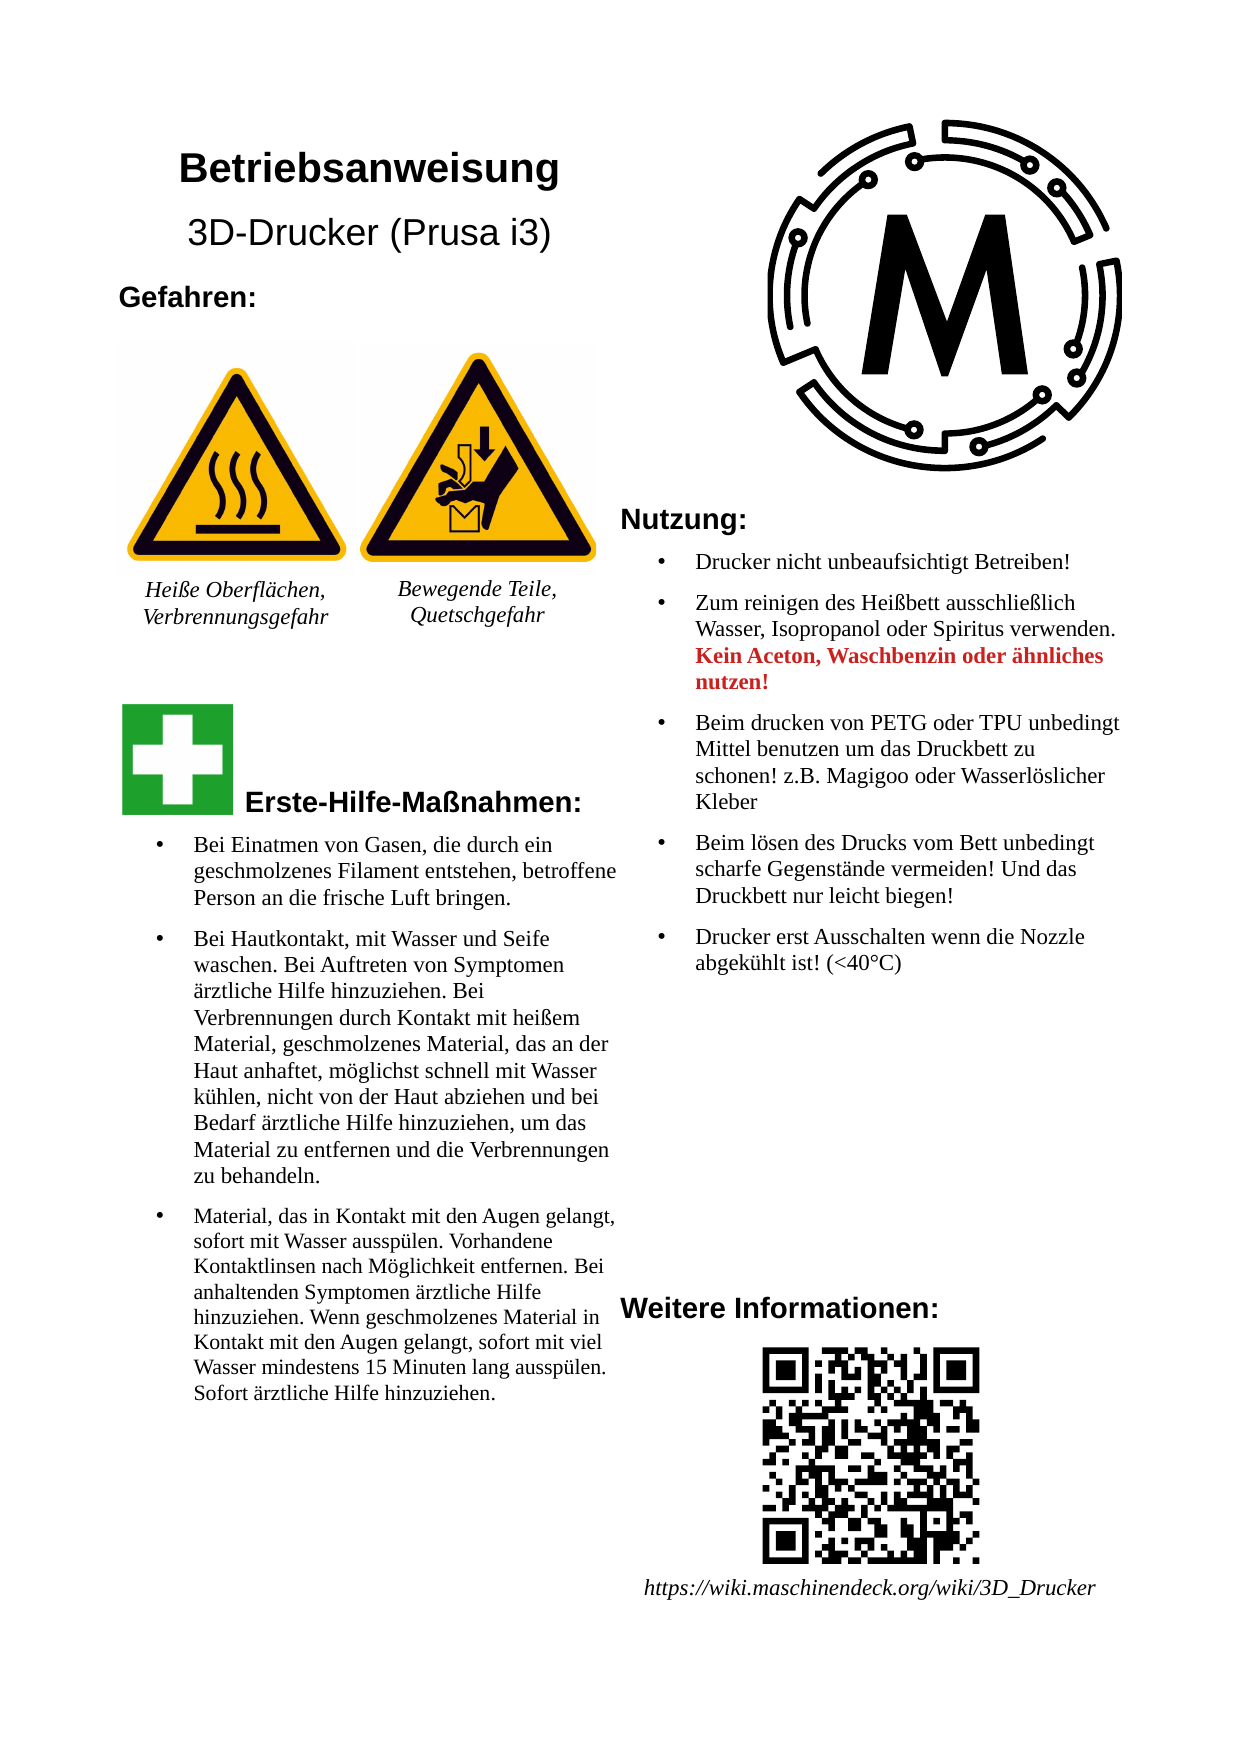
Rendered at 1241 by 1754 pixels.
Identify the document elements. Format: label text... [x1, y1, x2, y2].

text Bewegende Teile, Quetschgefahr [360, 576, 596, 628]
subtitle Erste-Hilfe-Maßnahmen: [237, 701, 620, 819]
subtitle 3D-Drucker (Prusa i3) [118, 210, 620, 253]
text Heiße Oberflächen, Verbrennungsgefahr [118, 577, 354, 629]
list Bei Hautkontakt, mit Wasser und Seife waschen. Bei Auftreten von Symptomen ärztliche Hilfe hinzuziehen. Bei Verbrennungen durch Kontakt mit heißem Material, geschmolzenes Material, das an der Haut anhaftet, möglichst schnell mit Wasser kühlen, nicht von der Haut abziehen und bei Bedarf ärztliche Hilfe hinzuziehen, um das Material zu entfernen und die Verbrennungen zu behandeln. [156, 925, 620, 1188]
picture [360, 338, 597, 576]
picture [118, 340, 355, 577]
list Material, das in Kontakt mit den Augen gelangt, sofort mit Wasser ausspülen. Vorhandene Kontaktlinsen nach Möglichkeit entfernen. Bei anhaltenden Symptomen ärztliche Hilfe hinzuziehen. Wenn geschmolzenes Material in Kontakt mit den Augen gelangt, sofort mit viel Wasser mindestens 15 Minuten lang ausspülen. Sofort ärztliche Hilfe hinzuziehen. [156, 1203, 620, 1405]
list Drucker nicht unbeaufsichtigt Betreiben! [658, 548, 1122, 574]
subtitle Weitere Informationen: [620, 1291, 1122, 1325]
title Betriebsanweisung [118, 143, 620, 191]
subtitle Gefahren: [118, 280, 620, 314]
text https://wiki.maschinendeck.org/wiki/3D_Drucker [638, 1350, 1104, 1600]
picture [118, 700, 237, 819]
list Zum reinigen des Heißbett ausschließlich Wasser, Isopropanol oder Spiritus verwenden. Kein Aceton, Waschbenzin oder ähnliches nutzen! [658, 589, 1122, 694]
subtitle Nutzung: [620, 502, 1122, 536]
list Beim lösen des Drucks vom Bett unbedingt scharfe Gegenstände vermeiden! Und das Druckbett nur leicht biegen! [658, 829, 1122, 908]
list Beim drucken von PETG oder TPU unbedingt Mittel benutzen um das Druckbett zu schonen! z.B. Magigoo oder Wasserlöslicher Kleber [658, 709, 1122, 814]
list Bei Einatmen von Gasen, die durch ein geschmolzenes Filament entstehen, betroffene Person an die frische Luft bringen. [156, 831, 620, 910]
list Drucker erst Ausschalten wenn die Nozzle abgekühlt ist! (<40°C) [658, 923, 1122, 975]
